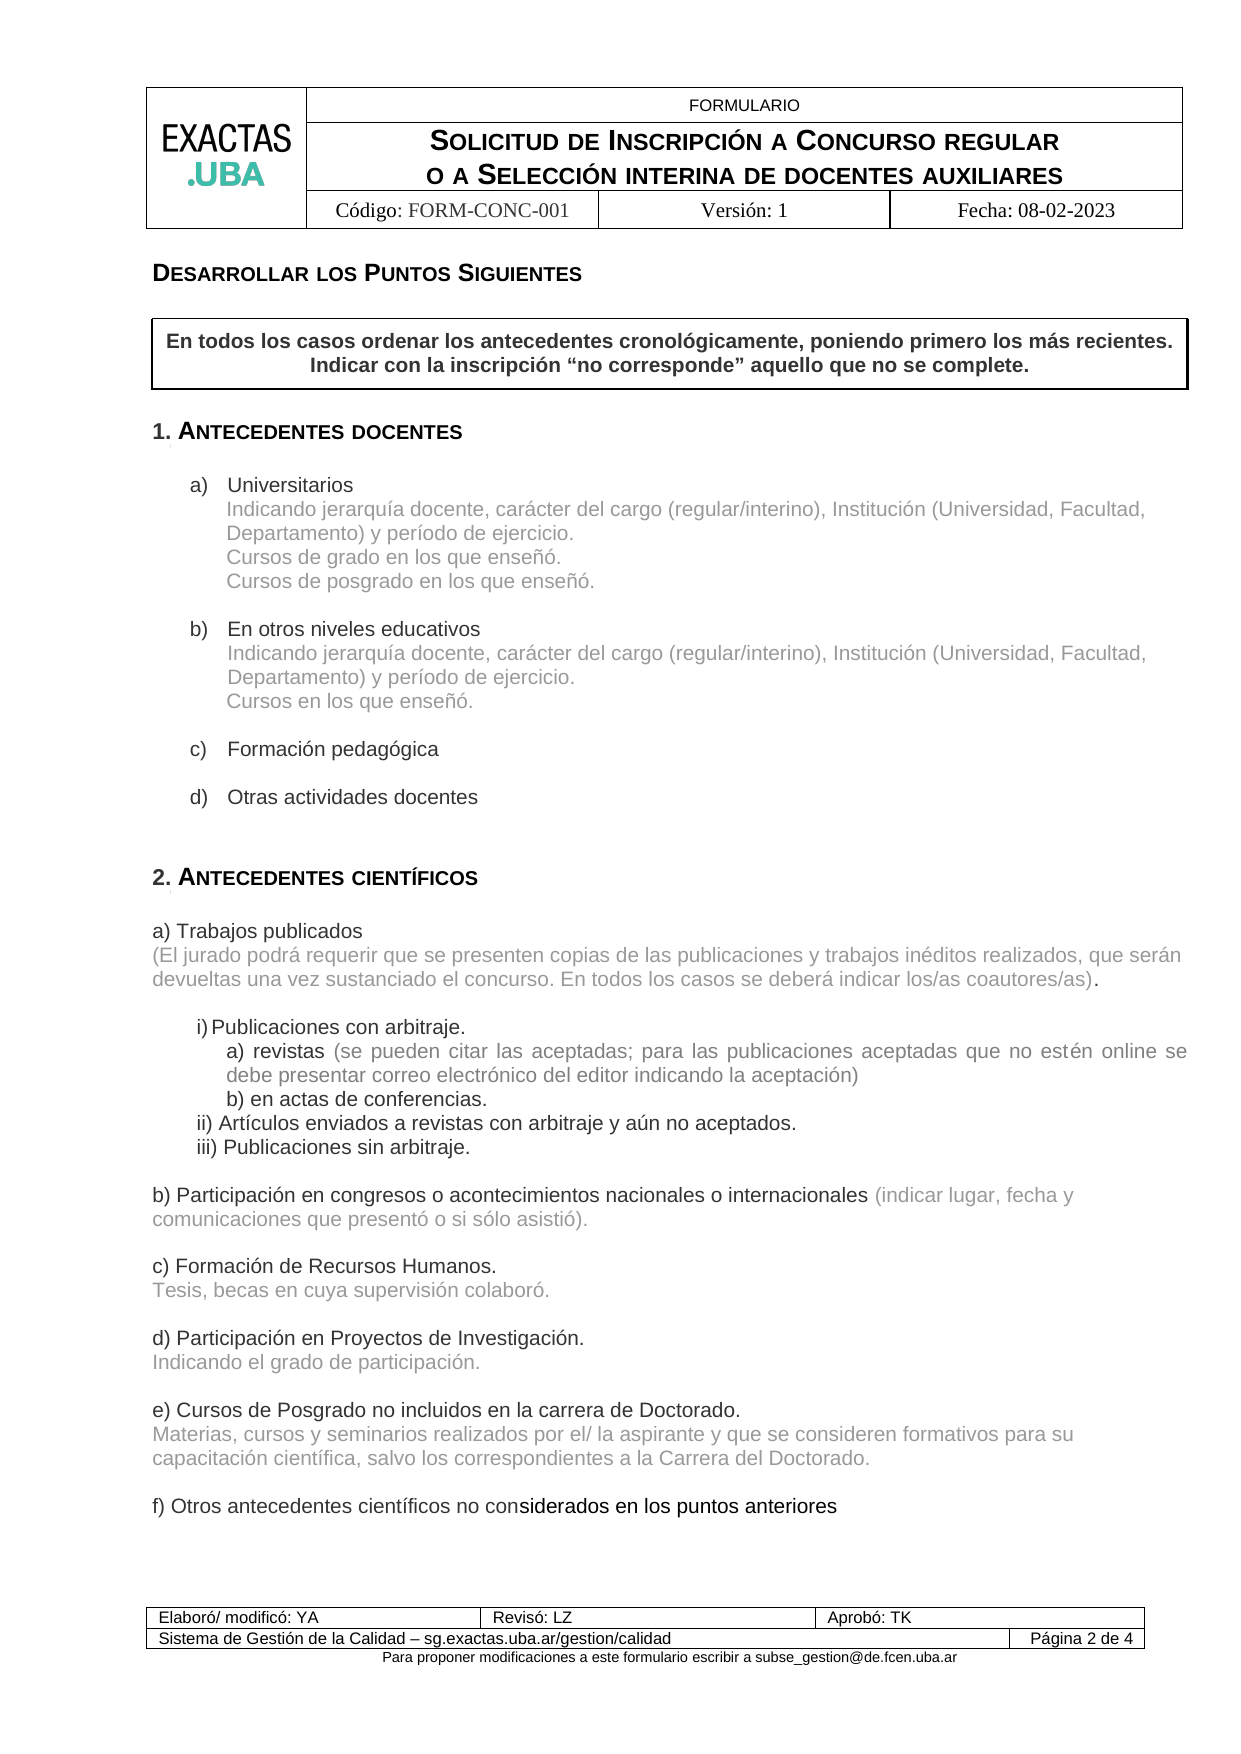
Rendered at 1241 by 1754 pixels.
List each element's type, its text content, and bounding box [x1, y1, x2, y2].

list En otros niveles educativos [189, 617, 1188, 641]
text Indicando el grado de participación. [152, 1350, 1188, 1374]
text Tesis, becas en cuya supervisión colaboró. [152, 1278, 1188, 1302]
table_header En todos los casos ordenar los antecedentes cronológicamente, poniendo primero los más recientes. Indicar con la inscripción “no corresponde” aquello que no se complete. [153, 319, 1186, 387]
text Cursos de grado en los que enseñó. [152, 545, 1188, 569]
text b) en actas de conferencias. [226, 1087, 1188, 1111]
text a) Trabajos publicados [152, 919, 1188, 943]
text Cursos en los que enseñó. [152, 689, 1188, 713]
text (El jurado podrá requerir que se presenten copias de las publicaciones y trabajos inéditos realizados, que serán devueltas una vez sustanciado el concurso. En todos los casos se deberá indicar los/as coautores/as). [152, 943, 1188, 991]
list Universitarios [189, 473, 1188, 497]
text ii) Artículos enviados a revistas con arbitraje y aún no aceptados. [196, 1111, 1188, 1134]
text c) Formación de Recursos Humanos. [152, 1254, 1188, 1278]
text i) Publicaciones con arbitraje. [196, 1015, 1188, 1039]
picture [158, 116, 296, 192]
text 2. Antecedentes científicos [152, 861, 1188, 919]
text Indicando jerarquía docente, carácter del cargo (regular/interino), Institución (Universidad, Facultad, Departamento) y período de ejercicio. [226, 497, 1188, 545]
list Otras actividades docentes [189, 785, 1188, 809]
text d) Participación en Proyectos de Investigación. [152, 1326, 1188, 1350]
list Indicando jerarquía docente, carácter del cargo (regular/interino), Institución (Universidad, Facultad, Departamento) y período de ejercicio. [227, 641, 1188, 689]
text e) Cursos de Posgrado no incluidos en la carrera de Doctorado. [152, 1398, 1188, 1422]
text Cursos de posgrado en los que enseñó. [152, 569, 1188, 593]
text iii) Publicaciones sin arbitraje. [196, 1134, 1188, 1158]
text a) revistas (se pueden citar las aceptadas; para las publicaciones aceptadas que no estén online se debe presentar correo electrónico del editor indicando la aceptación) [226, 1039, 1188, 1087]
text f) Otros antecedentes científicos no considerados en los puntos anteriores [152, 1494, 1188, 1518]
text 1. Antecedentes docentes [152, 416, 1188, 444]
text Materias, cursos y seminarios realizados por el/ la aspirante y que se consideren formativos para su capacitación científica, salvo los correspondientes a la Carrera del Doctorado. [152, 1422, 1188, 1470]
text Desarrollar los Puntos Siguientes [152, 258, 1188, 287]
text b) Participación en congresos o acontecimientos nacionales o internacionales (indicar lugar, fecha y comunicaciones que presentó o si sólo asistió). [152, 1182, 1188, 1230]
list Formación pedagógica [189, 737, 1188, 761]
